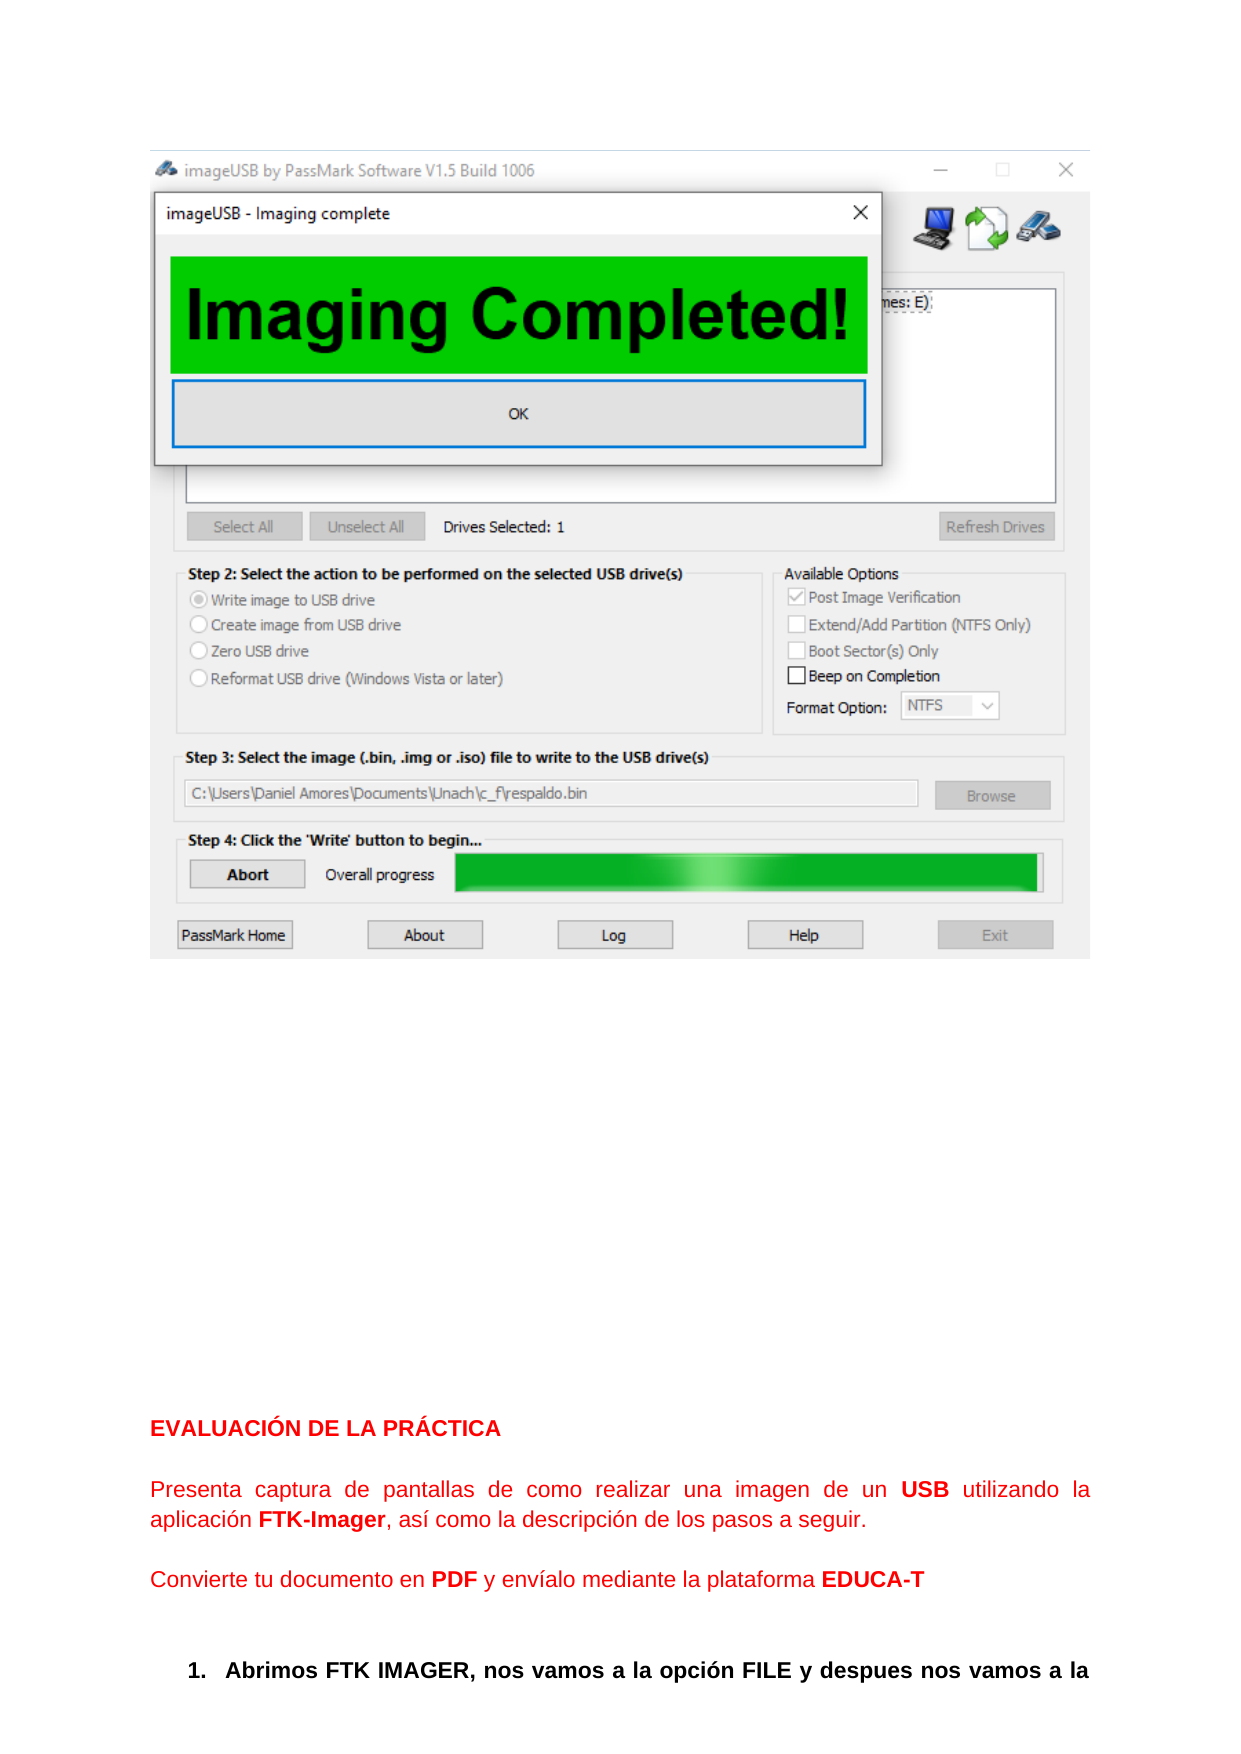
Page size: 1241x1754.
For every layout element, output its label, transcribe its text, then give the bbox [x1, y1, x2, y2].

text Presenta captura de pantallas de como realizar una imagen de un USB utilizando la aplicación FTK-Imager, así como la descripción de los pasos a seguir. [150, 1476, 1090, 1532]
picture [150, 150, 1091, 959]
text Convierte tu documento en PDF y envíalo mediante la plataforma EDUCA-T [150, 1566, 1090, 1593]
text EVALUACIÓN DE LA PRÁCTICA [150, 1415, 1090, 1442]
list Abrimos FTK IMAGER, nos vamos a la opción FILE y despues nos vamos a la [187, 1657, 1090, 1683]
